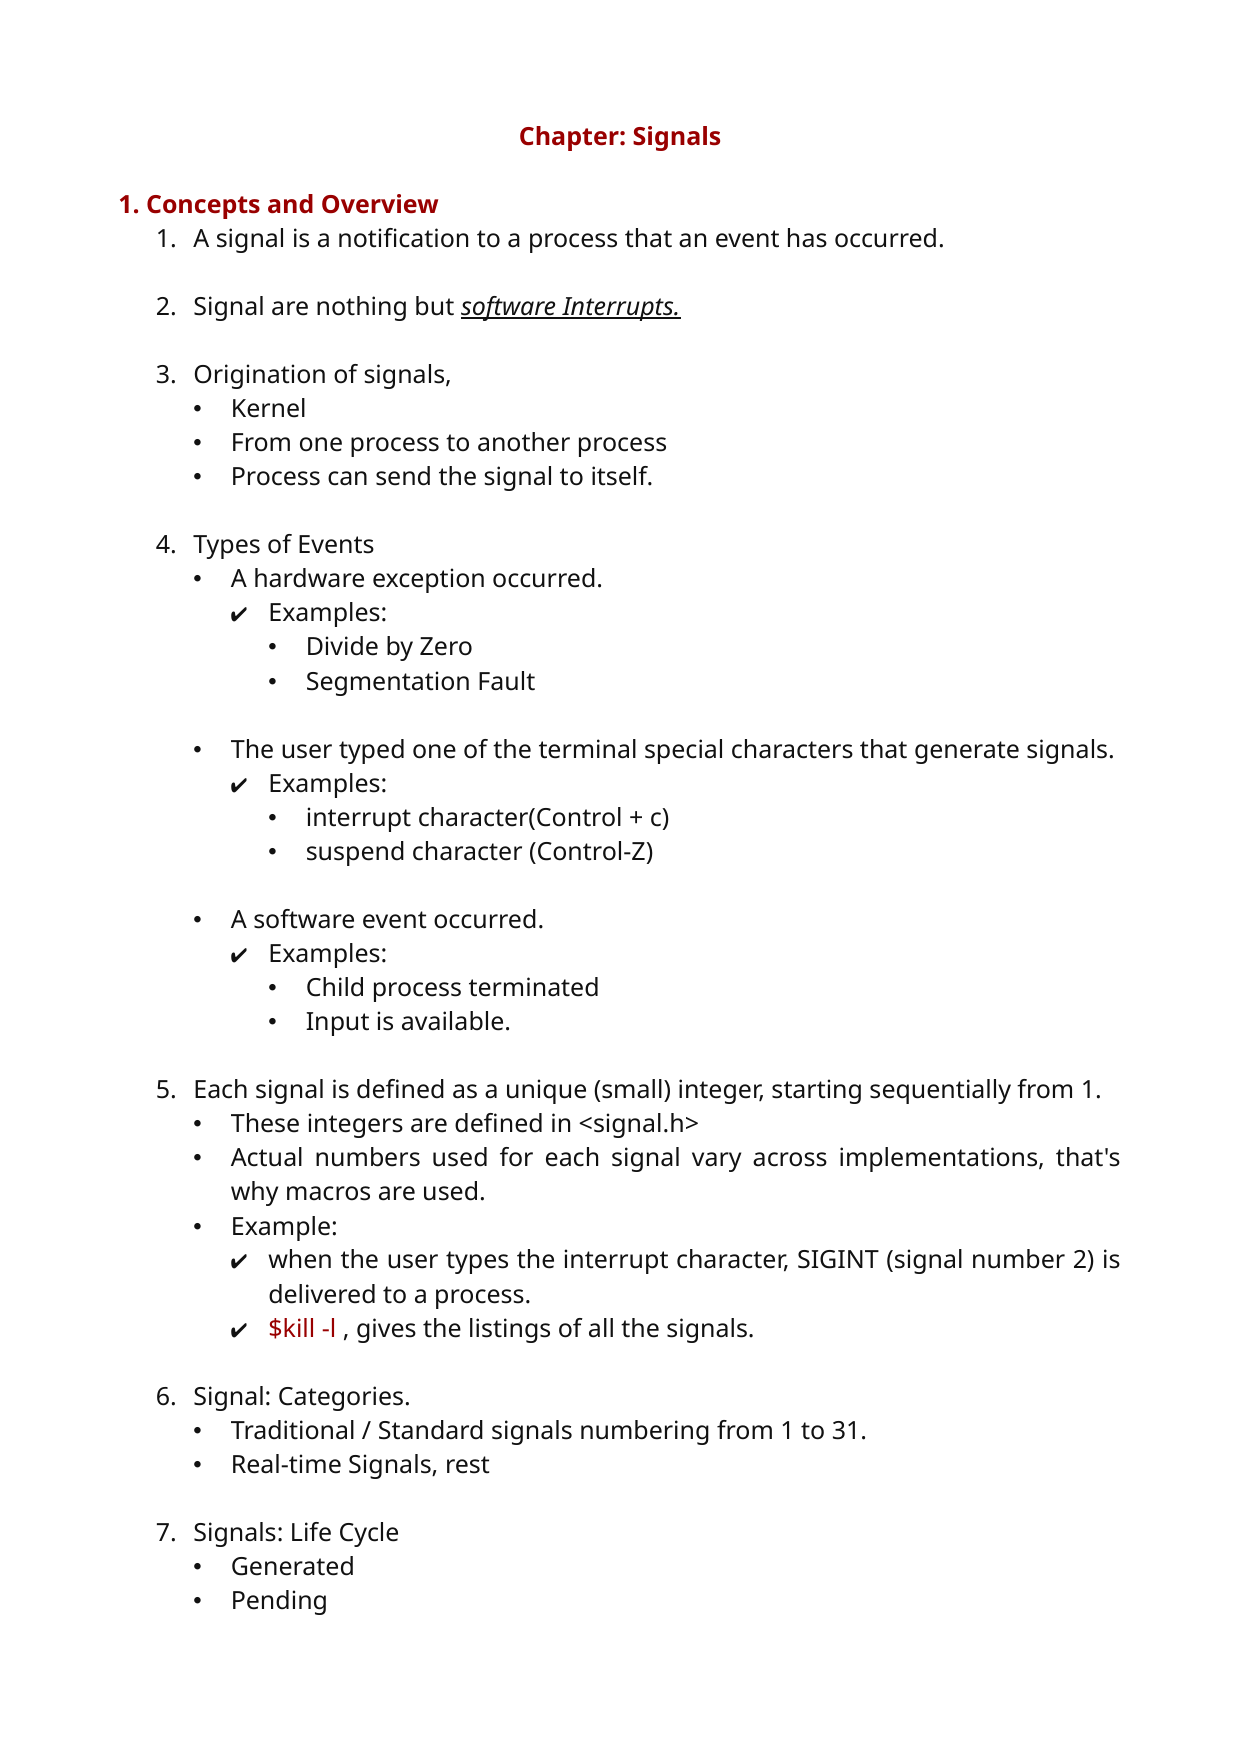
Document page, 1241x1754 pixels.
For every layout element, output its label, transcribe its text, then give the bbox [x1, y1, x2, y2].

list Child process terminated [268, 970, 1122, 1004]
list Examples: [231, 936, 1122, 970]
list Signals: Life Cycle [156, 1515, 1122, 1549]
list A software event occurred. [193, 902, 1122, 936]
list Generated [193, 1549, 1122, 1583]
list Process can send the signal to itself. [193, 459, 1122, 493]
list A signal is a notification to a process that an event has occurred. [156, 220, 1122, 254]
list when the user types the interrupt character, SIGINT (signal number 2) is delivered to a process. [231, 1242, 1122, 1310]
list interrupt character(Control + c) [268, 799, 1122, 833]
text 1. Concepts and Overview [118, 186, 1122, 220]
list Actual numbers used for each signal vary across implementations, that's why macros are used. [193, 1140, 1122, 1208]
list Origination of signals, [156, 357, 1122, 391]
list Example: [193, 1208, 1122, 1242]
text Chapter: Signals [118, 118, 1122, 152]
list These integers are defined in <signal.h> [193, 1106, 1122, 1140]
list Examples: [231, 765, 1122, 799]
list Signal: Categories. [156, 1378, 1122, 1412]
list A hardware exception occurred. [193, 561, 1122, 595]
list suspend character (Control-Z) [268, 833, 1122, 867]
list Types of Events [156, 527, 1122, 561]
list Segmentation Fault [268, 663, 1122, 697]
list Real-time Signals, rest [193, 1447, 1122, 1481]
list Divide by Zero [268, 629, 1122, 663]
list Pending [193, 1583, 1122, 1617]
list Signal are nothing but software Interrupts. [156, 288, 1122, 322]
list Input is available. [268, 1004, 1122, 1038]
list The user typed one of the terminal special characters that generate signals. [193, 731, 1122, 765]
list Traditional / Standard signals numbering from 1 to 31. [193, 1412, 1122, 1447]
list Kernel [193, 391, 1122, 425]
list Each signal is defined as a unique (small) integer, starting sequentially from 1. [156, 1072, 1122, 1106]
list $kill -l , gives the listings of all the signals. [231, 1310, 1122, 1344]
list From one process to another process [193, 425, 1122, 459]
list Examples: [231, 595, 1122, 629]
